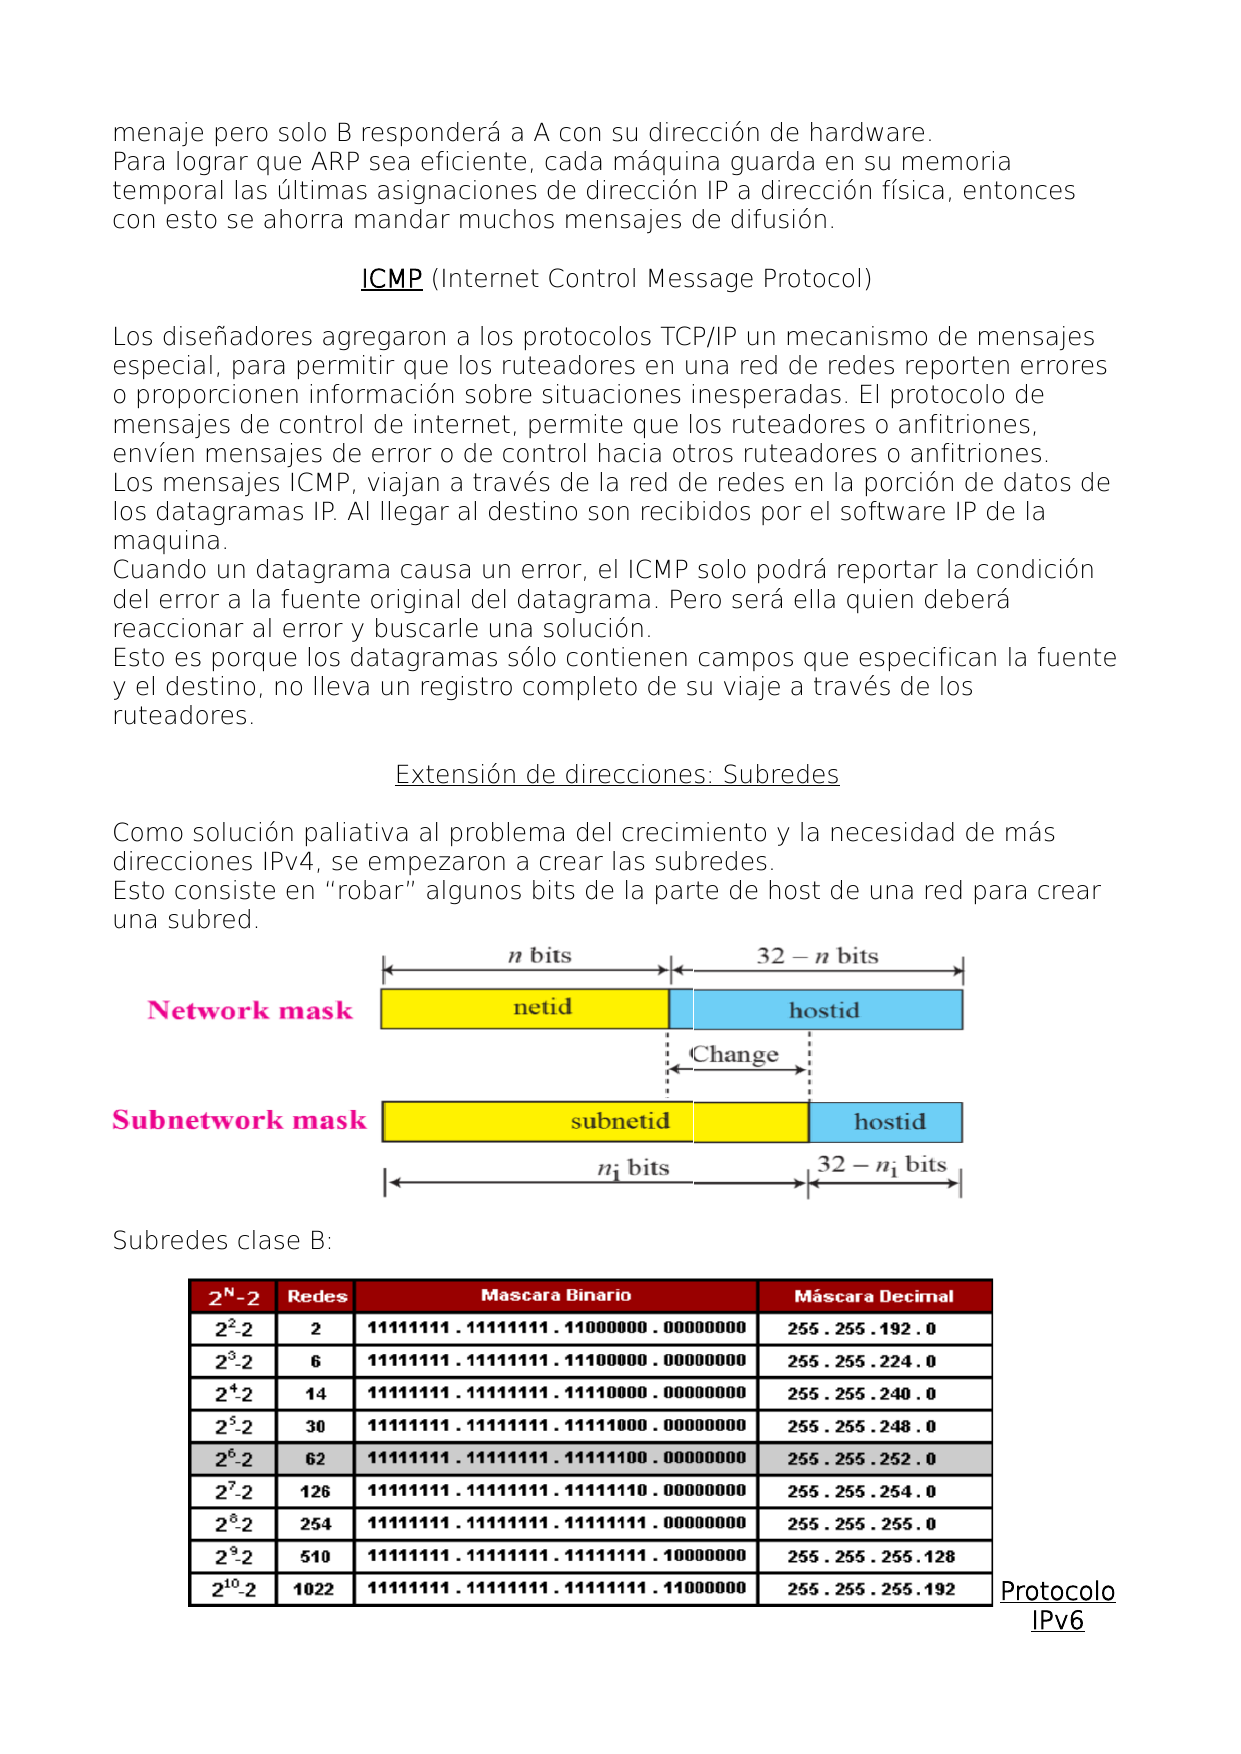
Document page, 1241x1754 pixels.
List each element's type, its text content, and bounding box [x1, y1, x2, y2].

text Como solución paliativa al problema del crecimiento y la necesidad de más direcciones IPv4, se empezaron a crear las subredes. [112, 818, 1122, 876]
picture [106, 945, 996, 1215]
text Los diseñadores agregaron a los protocolos TCP/IP un mecanismo de mensajes especial, para permitir que los ruteadores en una red de redes reporten errores o proporcionen información sobre situaciones inesperadas. El protocolo de mensajes de control de internet, permite que los ruteadores o anfitriones, envíen mensajes de error o de control hacia otros ruteadores o anfitriones. [112, 322, 1122, 468]
text Subredes clase B: [112, 1226, 1122, 1256]
text Los mensajes ICMP, viajan a través de la red de redes en la porción de datos de los datagramas IP. Al llegar al destino son recibidos por el software IP de la maquina. [112, 468, 1122, 556]
text Protocolo IPv6 [112, 1576, 1122, 1635]
picture [175, 1273, 994, 1609]
text Extensión de direcciones: Subredes [112, 760, 1122, 789]
text Para lograr que ARP sea eficiente, cada máquina guarda en su memoria temporal las últimas asignaciones de dirección IP a dirección física, entonces con esto se ahorra mandar muchos mensajes de difusión. [112, 147, 1122, 235]
text ICMP (Internet Control Message Protocol) [112, 264, 1122, 293]
text Esto consiste en “robar” algunos bits de la parte de host de una red para crear una subred. [112, 876, 1122, 935]
text Esto es porque los datagramas sólo contienen campos que especifican la fuente y el destino, no lleva un registro completo de su viaje a través de los ruteadores. [112, 643, 1122, 731]
text Cuando un datagrama causa un error, el ICMP solo podrá reportar la condición del error a la fuente original del datagrama. Pero será ella quien deberá reaccionar al error y buscarle una solución. [112, 556, 1122, 643]
text menaje pero solo B responderá a A con su dirección de hardware. [112, 118, 1122, 147]
